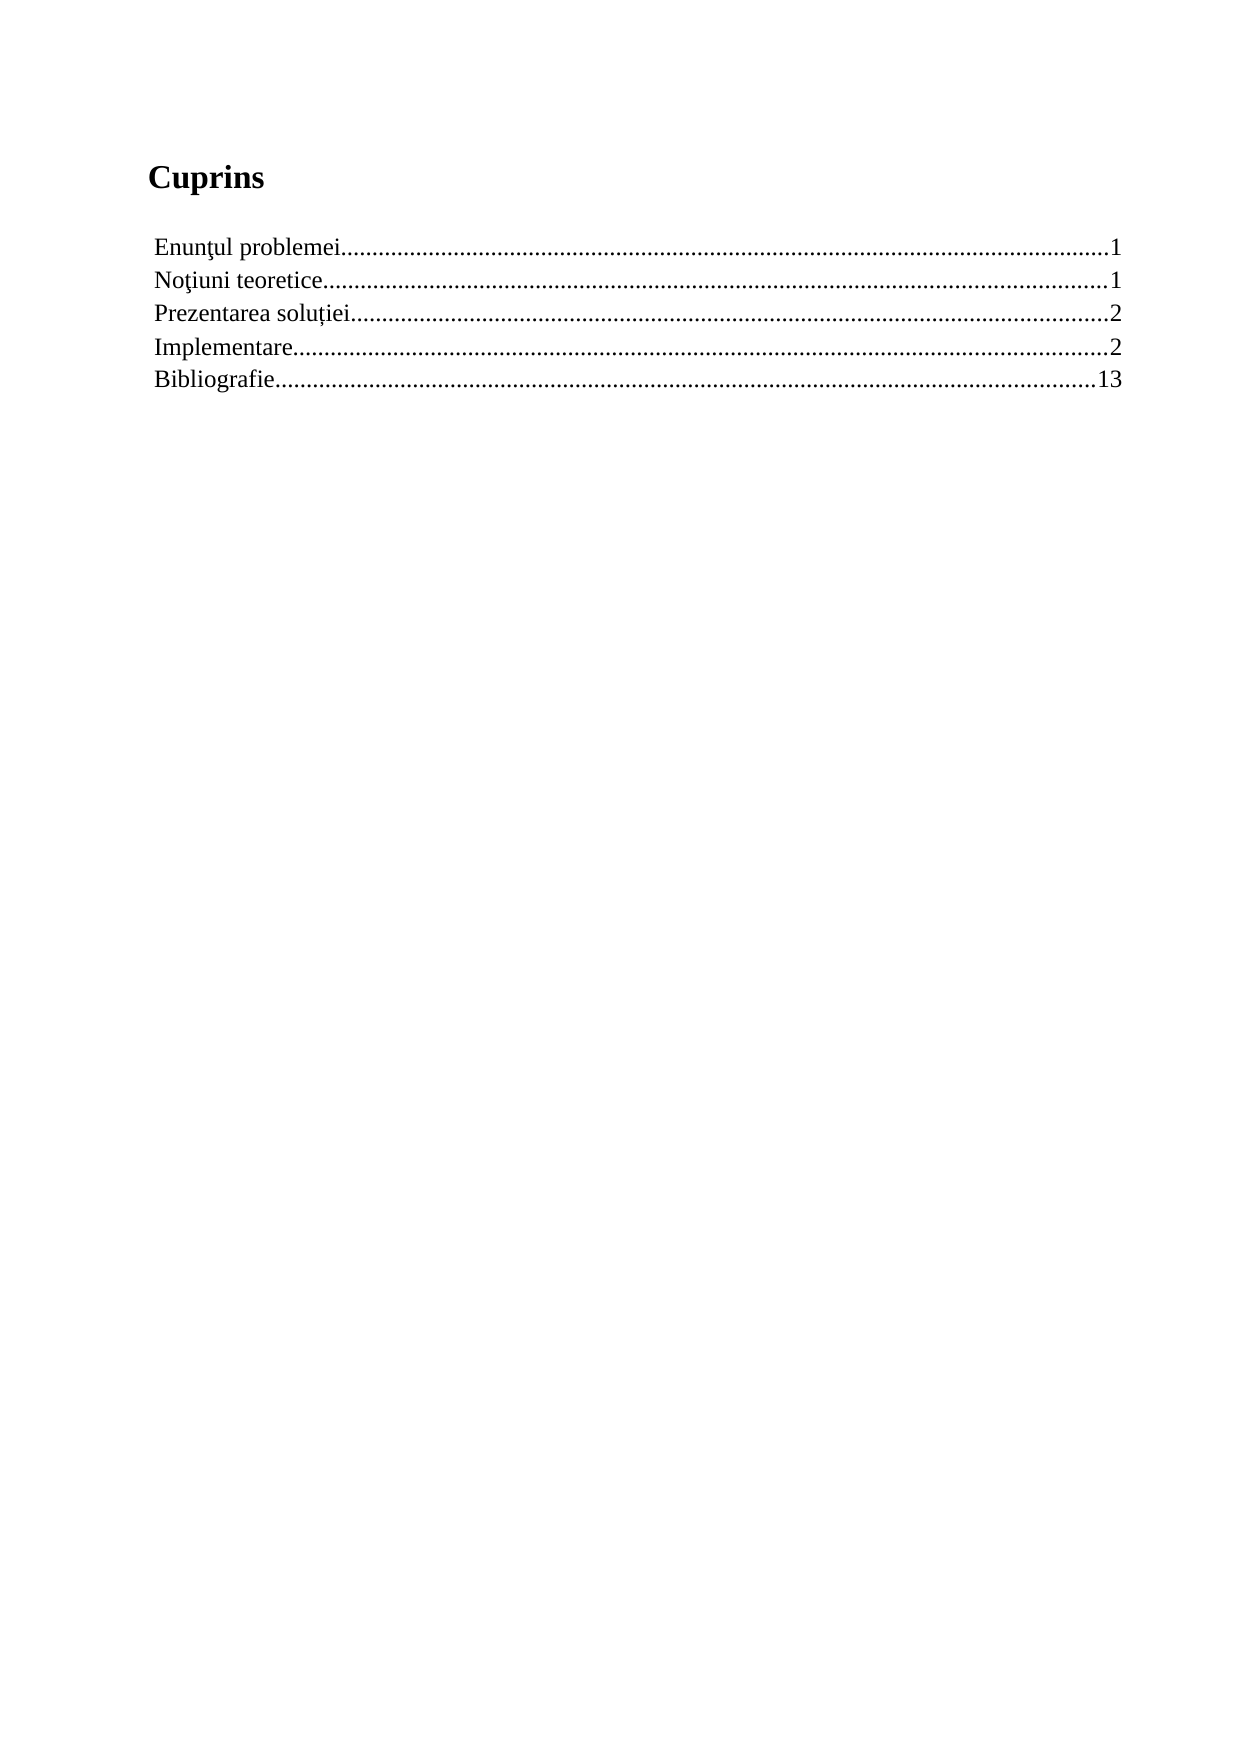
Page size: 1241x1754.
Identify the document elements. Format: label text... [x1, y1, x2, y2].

text Prezentarea soluției 2 [148, 298, 1122, 327]
text Enunţul problemei 1 [148, 232, 1122, 261]
text Bibliografie 13 [148, 364, 1122, 393]
text Implementare 2 [148, 332, 1122, 360]
text Noţiuni teoretice 1 [148, 266, 1122, 294]
subtitle Cuprins [148, 157, 1122, 195]
